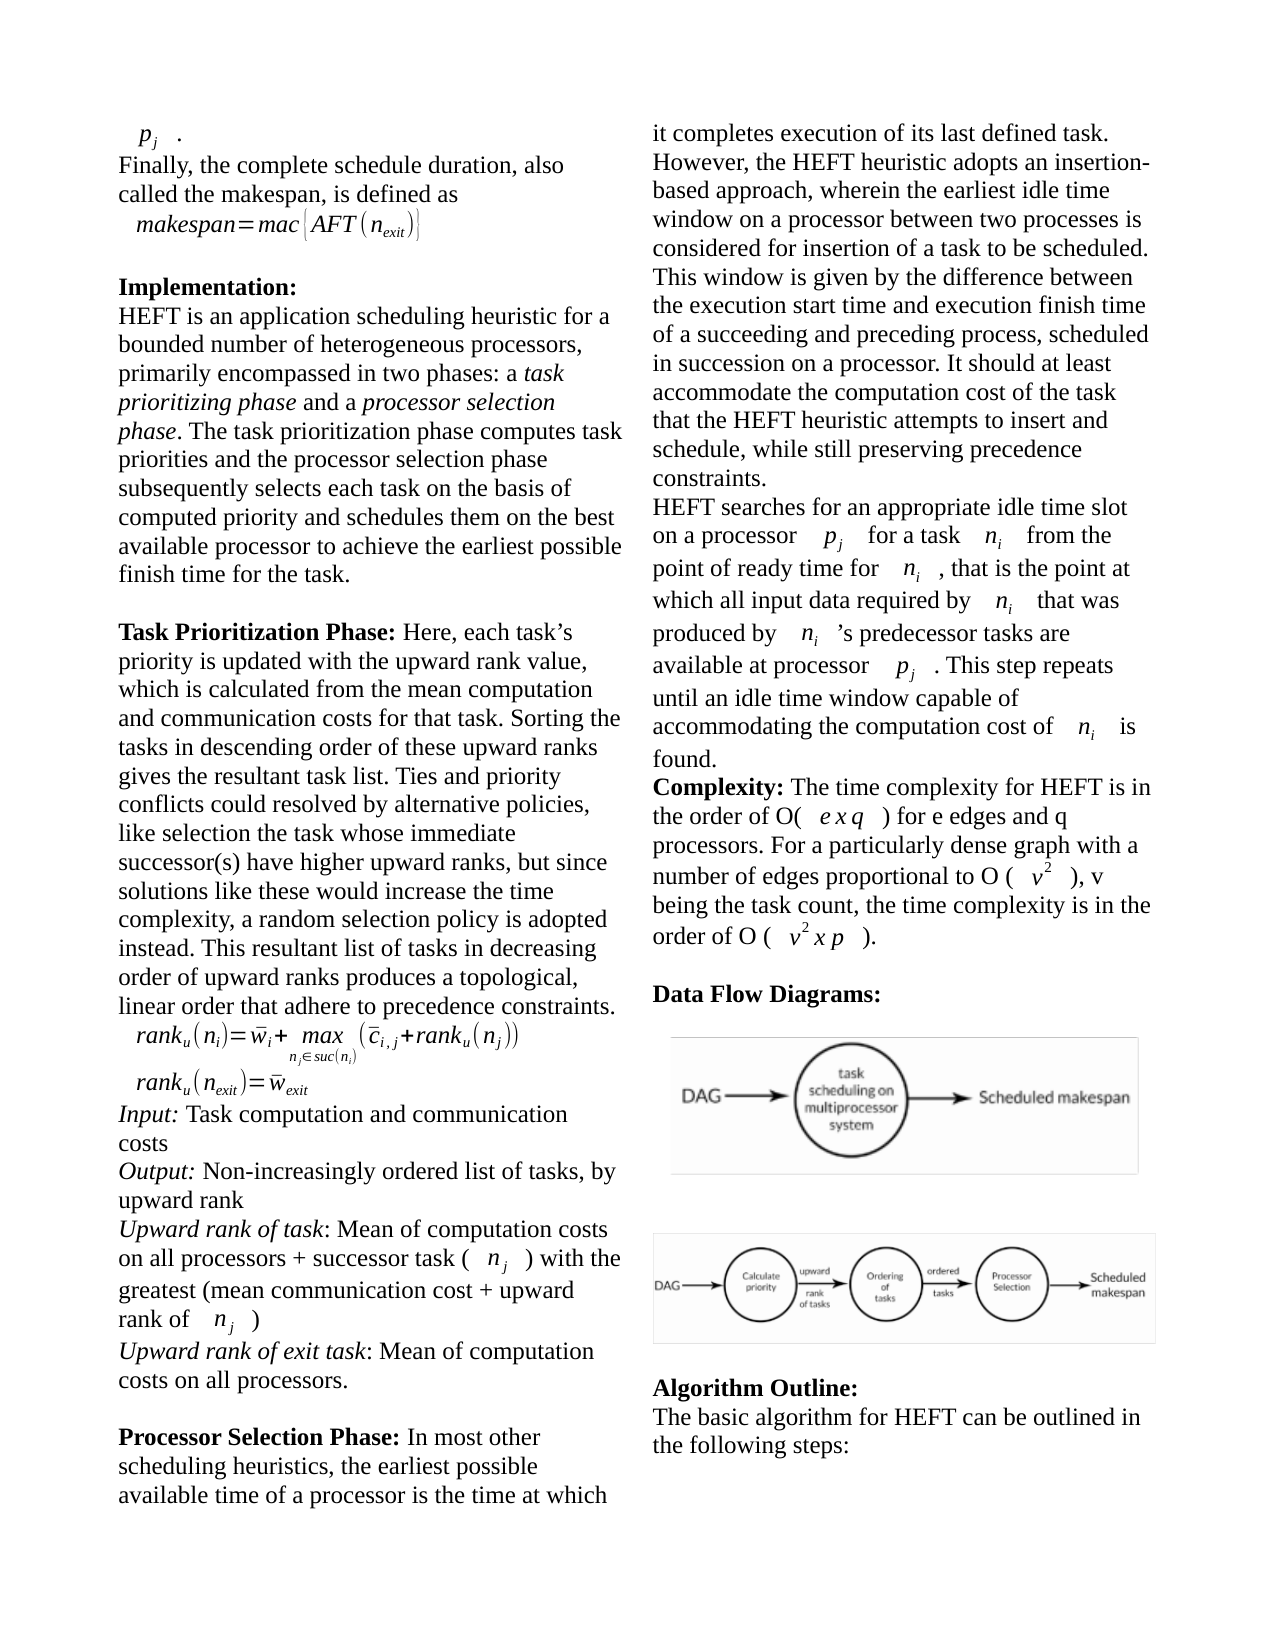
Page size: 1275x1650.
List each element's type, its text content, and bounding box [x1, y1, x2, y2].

text Upward rank of exit task: Mean of computation costs on all processors. [118, 1336, 622, 1394]
text The basic algorithm for HEFT can be outlined in the following steps: [652, 1402, 1157, 1459]
text Complexity: The time complexity for HEFT is in the order of O() for e edges and q processors. For a particularly dense graph with a number of edges proportional to O (), v being the task count, the time complexity is in the order of O (). [652, 772, 1157, 950]
text Processor Selection Phase: In most other scheduling heuristics, the earliest possible available time of a processor is the time at which [118, 1422, 622, 1509]
text Input: Task computation and communication costs [118, 1099, 622, 1156]
picture [652, 1232, 1157, 1345]
text Upward rank of task: Mean of computation costs on all processors + successor task () with the greatest (mean communication cost + upward rank of ) [118, 1214, 622, 1336]
text Implementation: [118, 272, 622, 301]
picture [670, 1036, 1139, 1176]
text HEFT searches for an appropriate idle time slot on a processor for a task from the point of ready time for , that is the point at which all input data required by that was produced by ’s predecessor tasks are available at processor . This step repeats until an idle time window capable of accommodating the computation cost of is found. [652, 492, 1157, 772]
text Data Flow Diagrams: [652, 979, 1157, 1007]
text Algorithm Outline: [652, 1373, 1157, 1402]
text HEFT is an application scheduling heuristic for a bounded number of heterogeneous processors, primarily encompassed in two phases: a task prioritizing phase and a processor selection phase. The task prioritization phase computes task priorities and the processor selection phase subsequently selects each task on the basis of computed priority and schedules them on the best available processor to achieve the earliest possible finish time for the task. [118, 301, 622, 588]
text Output: Non-increasingly ordered list of tasks, by upward rank [118, 1156, 622, 1214]
text Task Prioritization Phase: Here, each task’s priority is updated with the upward rank value, which is calculated from the mean computation and communication costs for that task. Sorting the tasks in descending order of these upward ranks gives the resultant task list. Ties and priority conflicts could resolved by alternative policies, like selection the task whose immediate successor(s) have higher upward ranks, but since solutions like these would increase the time complexity, a random selection policy is adopted instead. This resultant list of tasks in decreasing order of upward ranks produces a topological, linear order that adhere to precedence constraints. [118, 617, 622, 1067]
text AFT() of task give the EST and EFT of task after it is scheduled to the processor . Finally, the complete schedule duration, also called the makespan, is defined as [118, 118, 622, 243]
text it completes execution of its last defined task. However, the HEFT heuristic adopts an insertion-based approach, wherein the earliest idle time window on a processor between two processes is considered for insertion of a task to be scheduled. This window is given by the difference between the execution start time and execution finish time of a succeeding and preceding process, scheduled in succession on a processor. It should at least accommodate the computation cost of the task that the HEFT heuristic attempts to insert and schedule, while still preserving precedence constraints. [652, 118, 1157, 492]
